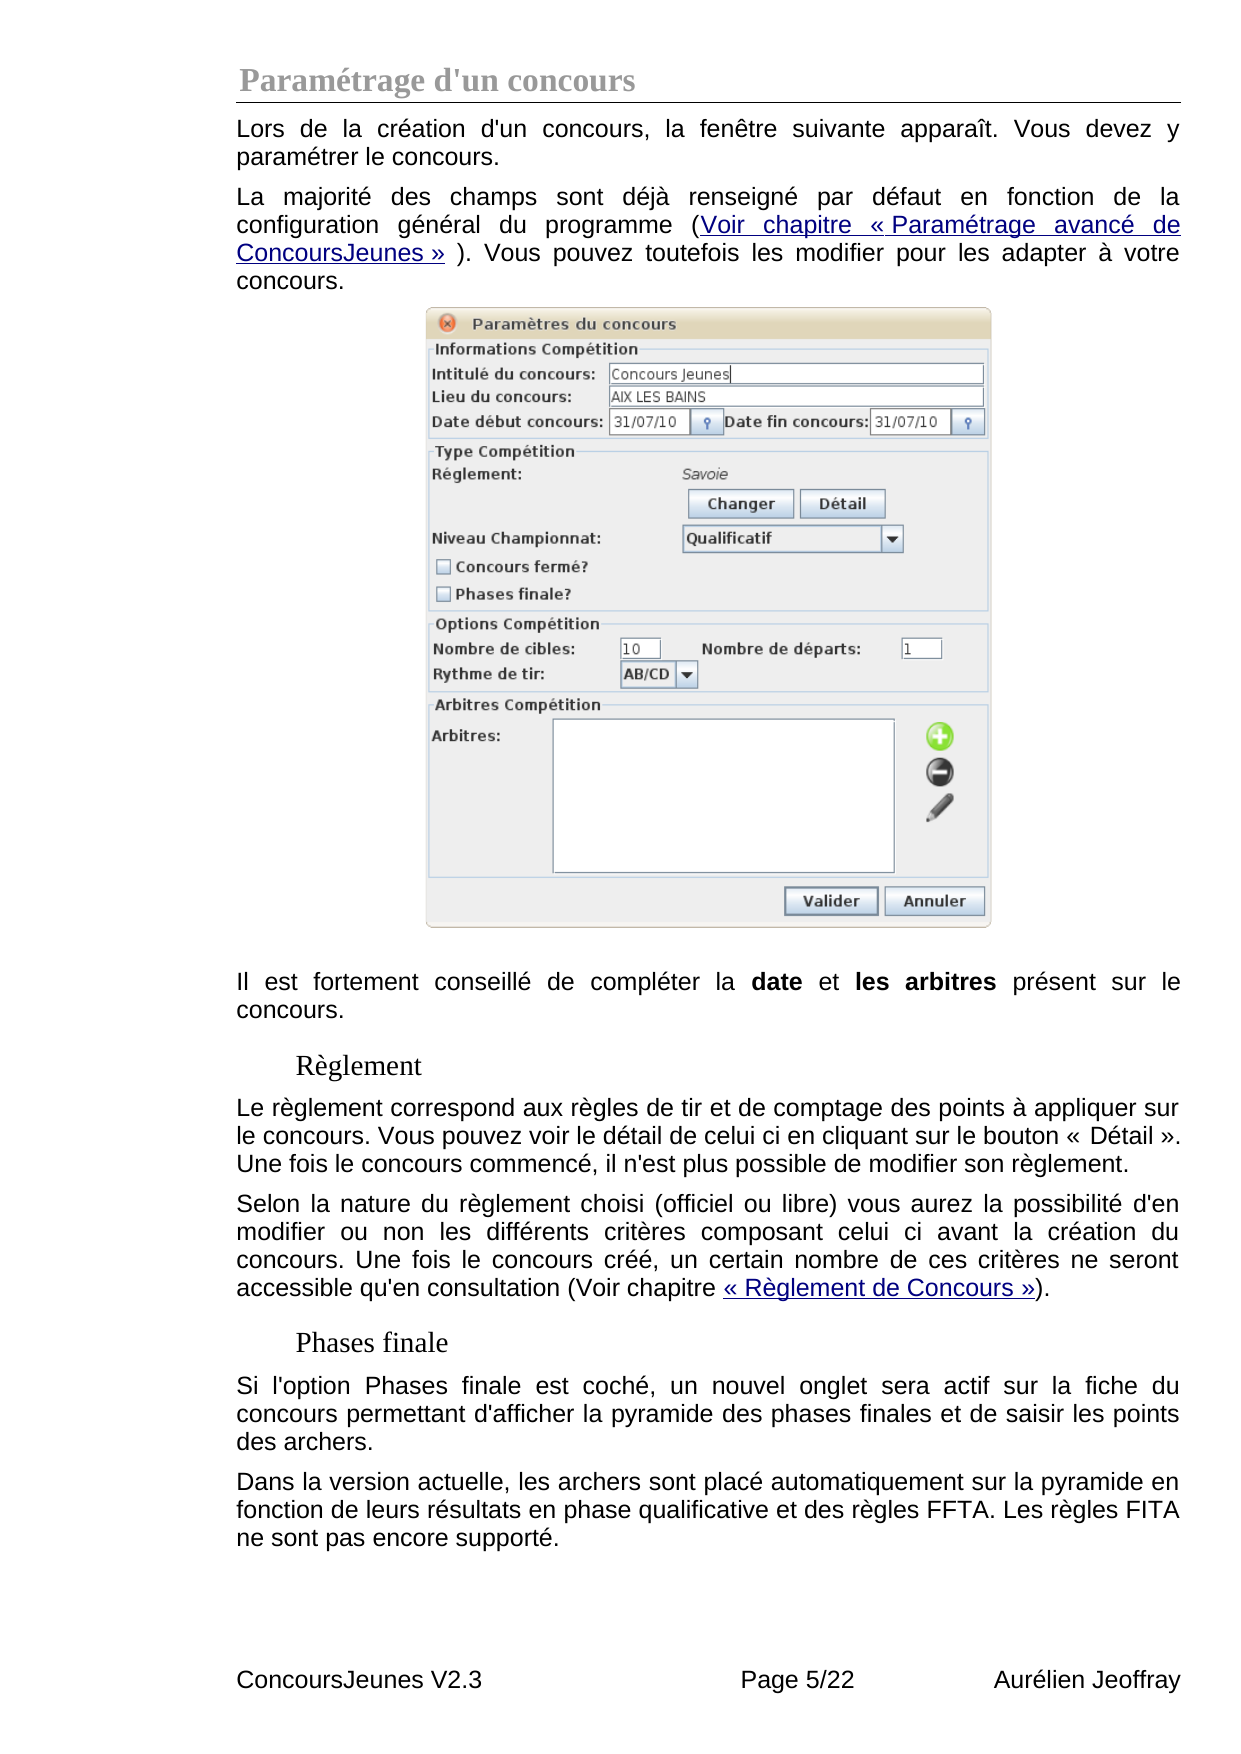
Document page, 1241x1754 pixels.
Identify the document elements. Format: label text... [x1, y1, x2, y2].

picture [425, 307, 992, 928]
subtitle Règlement [295, 1049, 1181, 1081]
text Dans la version actuelle, les archers sont placé automatiquement sur la pyramide en fonction de leurs résultats en phase qualificative et des règles FFTA. Les règles FITA ne sont pas encore supporté. [236, 1468, 1181, 1552]
subtitle Paramétrage d'un concours [236, 59, 1181, 102]
text Le règlement correspond aux règles de tir et de comptage des points à appliquer sur le concours. Vous pouvez voir le détail de celui ci en cliquant sur le bouton « Détail ». Une fois le concours commencé, il n'est plus possible de modifier son règlement. [236, 1094, 1181, 1178]
text Il est fortement conseillé de compléter la date et les arbitres présent sur le concours. [236, 968, 1181, 1024]
text Selon la nature du règlement choisi (officiel ou libre) vous aurez la possibilité d'en modifier ou non les différents critères composant celui ci avant la création du concours. Une fois le concours créé, un certain nombre de ces critères ne seront accessible qu'en consultation (Voir chapitre « Règlement de Concours »). [236, 1190, 1181, 1302]
text La majorité des champs sont déjà renseigné par défaut en fonction de la configuration général du programme (Voir chapitre « Paramétrage avancé de ConcoursJeunes » ). Vous pouvez toutefois les modifier pour les adapter à votre concours. [236, 183, 1181, 295]
text Si l'option Phases finale est coché, un nouvel onglet sera actif sur la fiche du concours permettant d'afficher la pyramide des phases finales et de saisir les points des archers. [236, 1372, 1181, 1455]
subtitle Phases finale [295, 1327, 1181, 1359]
text Lors de la création d'un concours, la fenêtre suivante apparaît. Vous devez y paramétrer le concours. [236, 115, 1181, 171]
